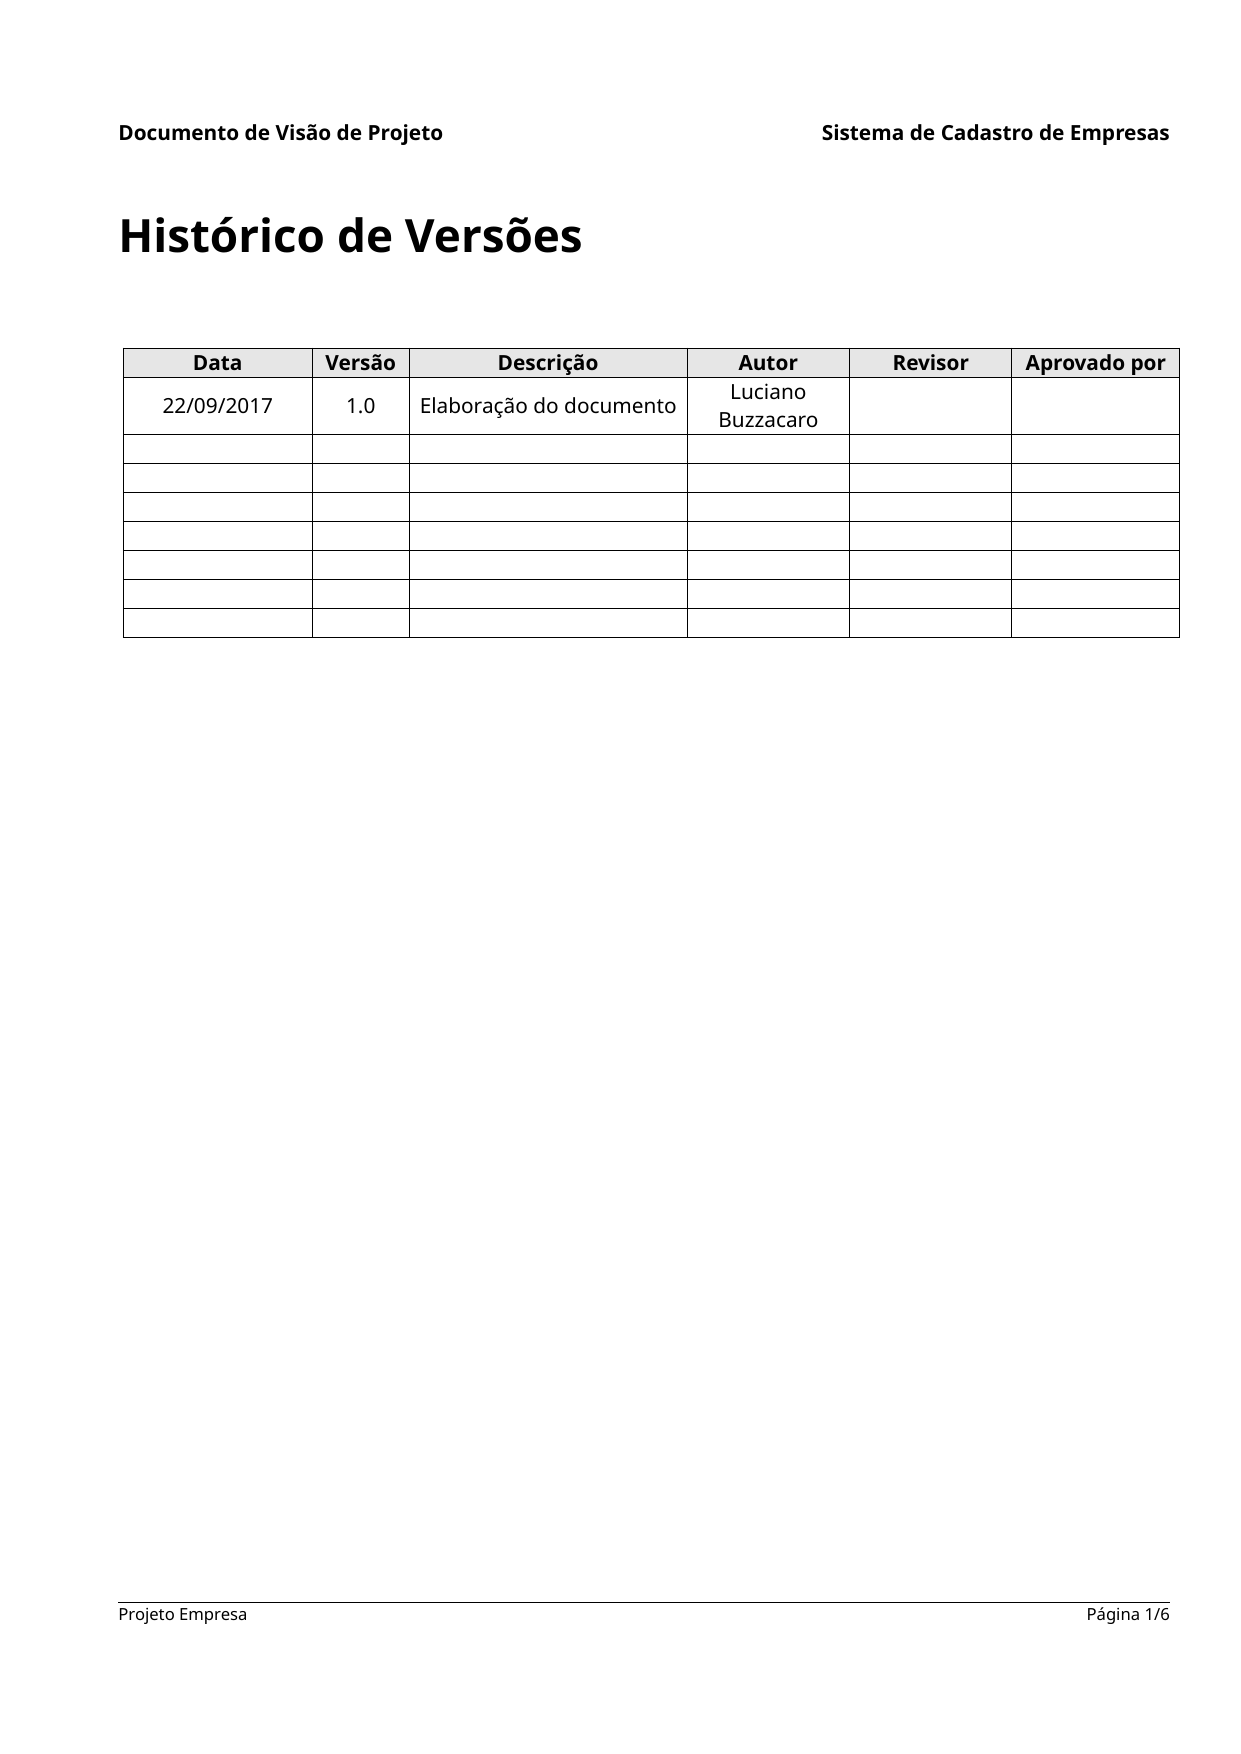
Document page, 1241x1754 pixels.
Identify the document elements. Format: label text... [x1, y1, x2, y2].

table_cell [124, 493, 312, 521]
table_cell [850, 435, 1011, 463]
table_cell [124, 522, 312, 550]
table_cell [313, 493, 409, 521]
text Histórico de Versões [118, 203, 1170, 266]
table_cell [410, 522, 687, 550]
table_cell [1012, 580, 1179, 608]
table_cell [410, 580, 687, 608]
table_cell [1012, 464, 1179, 492]
table_cell [688, 609, 849, 637]
table_header Versão [313, 349, 409, 377]
table_cell [313, 522, 409, 550]
table_cell [410, 609, 687, 637]
table_cell [1012, 609, 1179, 637]
table_cell [688, 522, 849, 550]
table_cell [688, 580, 849, 608]
table_header Aprovado por [1012, 349, 1179, 377]
table_cell [688, 551, 849, 579]
table_header Data [124, 349, 312, 377]
table_cell [313, 435, 409, 463]
table_cell [124, 609, 312, 637]
table_cell [313, 464, 409, 492]
table_cell [850, 464, 1011, 492]
table_cell 1.0 [313, 378, 409, 434]
table_cell [850, 522, 1011, 550]
table_cell [850, 551, 1011, 579]
table_cell [850, 609, 1011, 637]
table_cell [688, 464, 849, 492]
table_cell [313, 609, 409, 637]
table_cell Elaboração do documento [410, 378, 687, 434]
table_cell [1012, 435, 1179, 463]
table_cell [688, 435, 849, 463]
table_cell [410, 551, 687, 579]
table_header Autor [688, 349, 849, 377]
table_cell [313, 580, 409, 608]
table_header Descrição [410, 349, 687, 377]
table_cell [124, 464, 312, 492]
table_cell [1012, 551, 1179, 579]
table_cell [124, 435, 312, 463]
table_cell [124, 580, 312, 608]
table_cell [124, 551, 312, 579]
table_cell [850, 378, 1011, 434]
table_cell 22/09/2017 [124, 378, 312, 434]
table_cell [1012, 378, 1179, 434]
table_cell [850, 580, 1011, 608]
table_cell [410, 493, 687, 521]
table_cell [1012, 493, 1179, 521]
table_cell [410, 435, 687, 463]
table_cell Luciano Buzzacaro [688, 378, 849, 434]
table_header Revisor [850, 349, 1011, 377]
table_cell [313, 551, 409, 579]
table_cell [410, 464, 687, 492]
table_cell [688, 493, 849, 521]
table_cell [1012, 522, 1179, 550]
table_cell [850, 493, 1011, 521]
